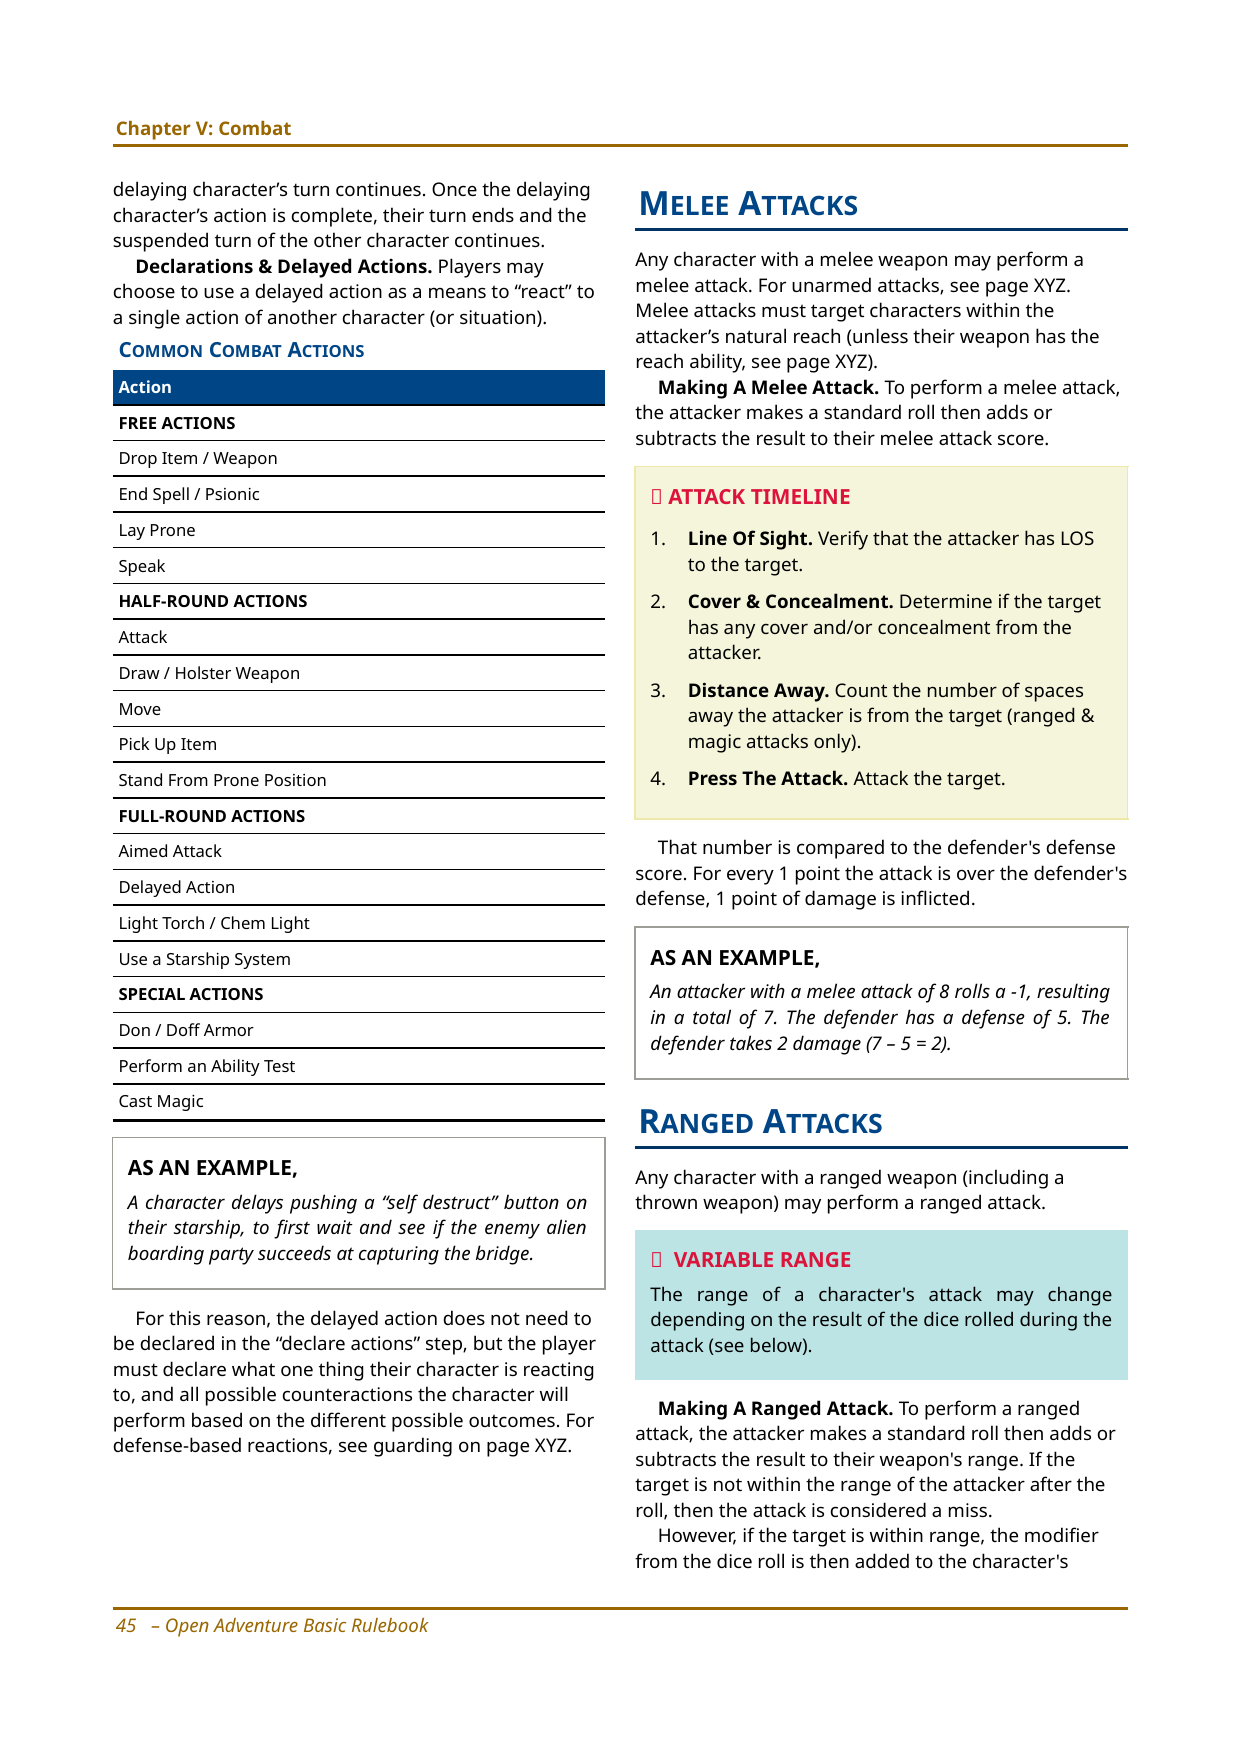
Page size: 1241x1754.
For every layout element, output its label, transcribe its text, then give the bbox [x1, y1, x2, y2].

text Making a Melee Attack. To perform a melee attack, the attacker makes a standard roll then adds or subtracts the result to their melee attack score. [635, 374, 1128, 451]
table_cell Delayed Action [113, 870, 605, 904]
table_cell Free Actions [113, 406, 605, 440]
text For this reason, the delayed action does not need to be declared in the “declare actions” step, but the player must declare what one thing their character is reacting to, and all possible counteractions the character will perform based on the different possible outcomes. For defense-based reactions, see guarding on page XYZ. [113, 1305, 605, 1458]
table_header As An Example, An attacker with a melee attack of 8 rolls a -1, resulting in a total of 7. The defender has a defense of 5. The defender takes 2 damage (7 – 5 = 2). [636, 928, 1127, 1078]
text Any character with a melee weapon may perform a melee attack. For unarmed attacks, see page XYZ. Melee attacks must target characters within the attacker’s natural reach (unless their weapon has the reach ability, see page XYZ). [635, 246, 1128, 374]
table_cell End Spell / Psionic [113, 477, 605, 511]
text delaying character’s turn continues. Once the delaying character’s action is complete, their turn ends and the suspended turn of the other character continues. [113, 177, 605, 253]
table_cell Half-Round Actions [113, 584, 605, 618]
table_cell Draw / Holster Weapon [113, 656, 605, 690]
text Making a Ranged Attack. To perform a ranged attack, the attacker makes a standard roll then adds or subtracts the result to their weapon's range. If the target is not within the range of the attacker after the roll, then the attack is considered a miss. [635, 1395, 1128, 1523]
text That number is compared to the defender's defense score. For every 1 point the attack is over the defender's defense, 1 point of damage is inflicted. [635, 835, 1128, 911]
table_cell Special Actions [113, 977, 605, 1011]
table_header  Attack Timeline Line of Sight. Verify that the attacker has LOS to the target. Cover & Concealment. Determine if the target has any cover and/or concealment from the attacker. Distance Away. Count the number of spaces away the attacker is from the target (ranged & magic attacks only). Press the Attack. Attack the target. [636, 467, 1127, 818]
table_cell Attack [113, 620, 605, 654]
table_cell Drop Item / Weapon [113, 441, 605, 475]
table_cell Light Torch / Chem Light [113, 906, 605, 940]
table_cell Full-Round Actions [113, 799, 605, 833]
table_cell Perform an Ability Test [113, 1049, 605, 1083]
table_header  Variable Range The range of a character's attack may change depending on the result of the dice rolled during the attack (see below). [635, 1230, 1128, 1380]
table_cell Lay Prone [113, 513, 605, 547]
table_cell Move [113, 691, 605, 726]
table_cell Action [113, 370, 605, 404]
text However, if the target is within range, the modifier from the dice roll is then added to the character's [635, 1523, 1128, 1574]
text Declarations & Delayed Actions. Players may choose to use a delayed action as a means to “react” to a single action of another character (or situation). [113, 253, 605, 330]
table_cell Pick Up Item [113, 727, 605, 761]
table_header Common Combat Actions [113, 330, 605, 370]
text Any character with a ranged weapon (including a thrown weapon) may perform a ranged attack. [635, 1164, 1128, 1215]
table_cell Aimed Attack [113, 834, 605, 868]
table_cell Stand From Prone Position [113, 763, 605, 797]
table_cell Don / Doff Armor [113, 1013, 605, 1047]
table_cell Speak [113, 548, 605, 583]
table_cell Cast Magic [113, 1085, 605, 1118]
table_cell Use a Starship System [113, 942, 605, 976]
table_header As An Example, A character delays pushing a “self destruct” button on their starship, to first wait and see if the enemy alien boarding party succeeds at capturing the bridge. [113, 1138, 604, 1288]
